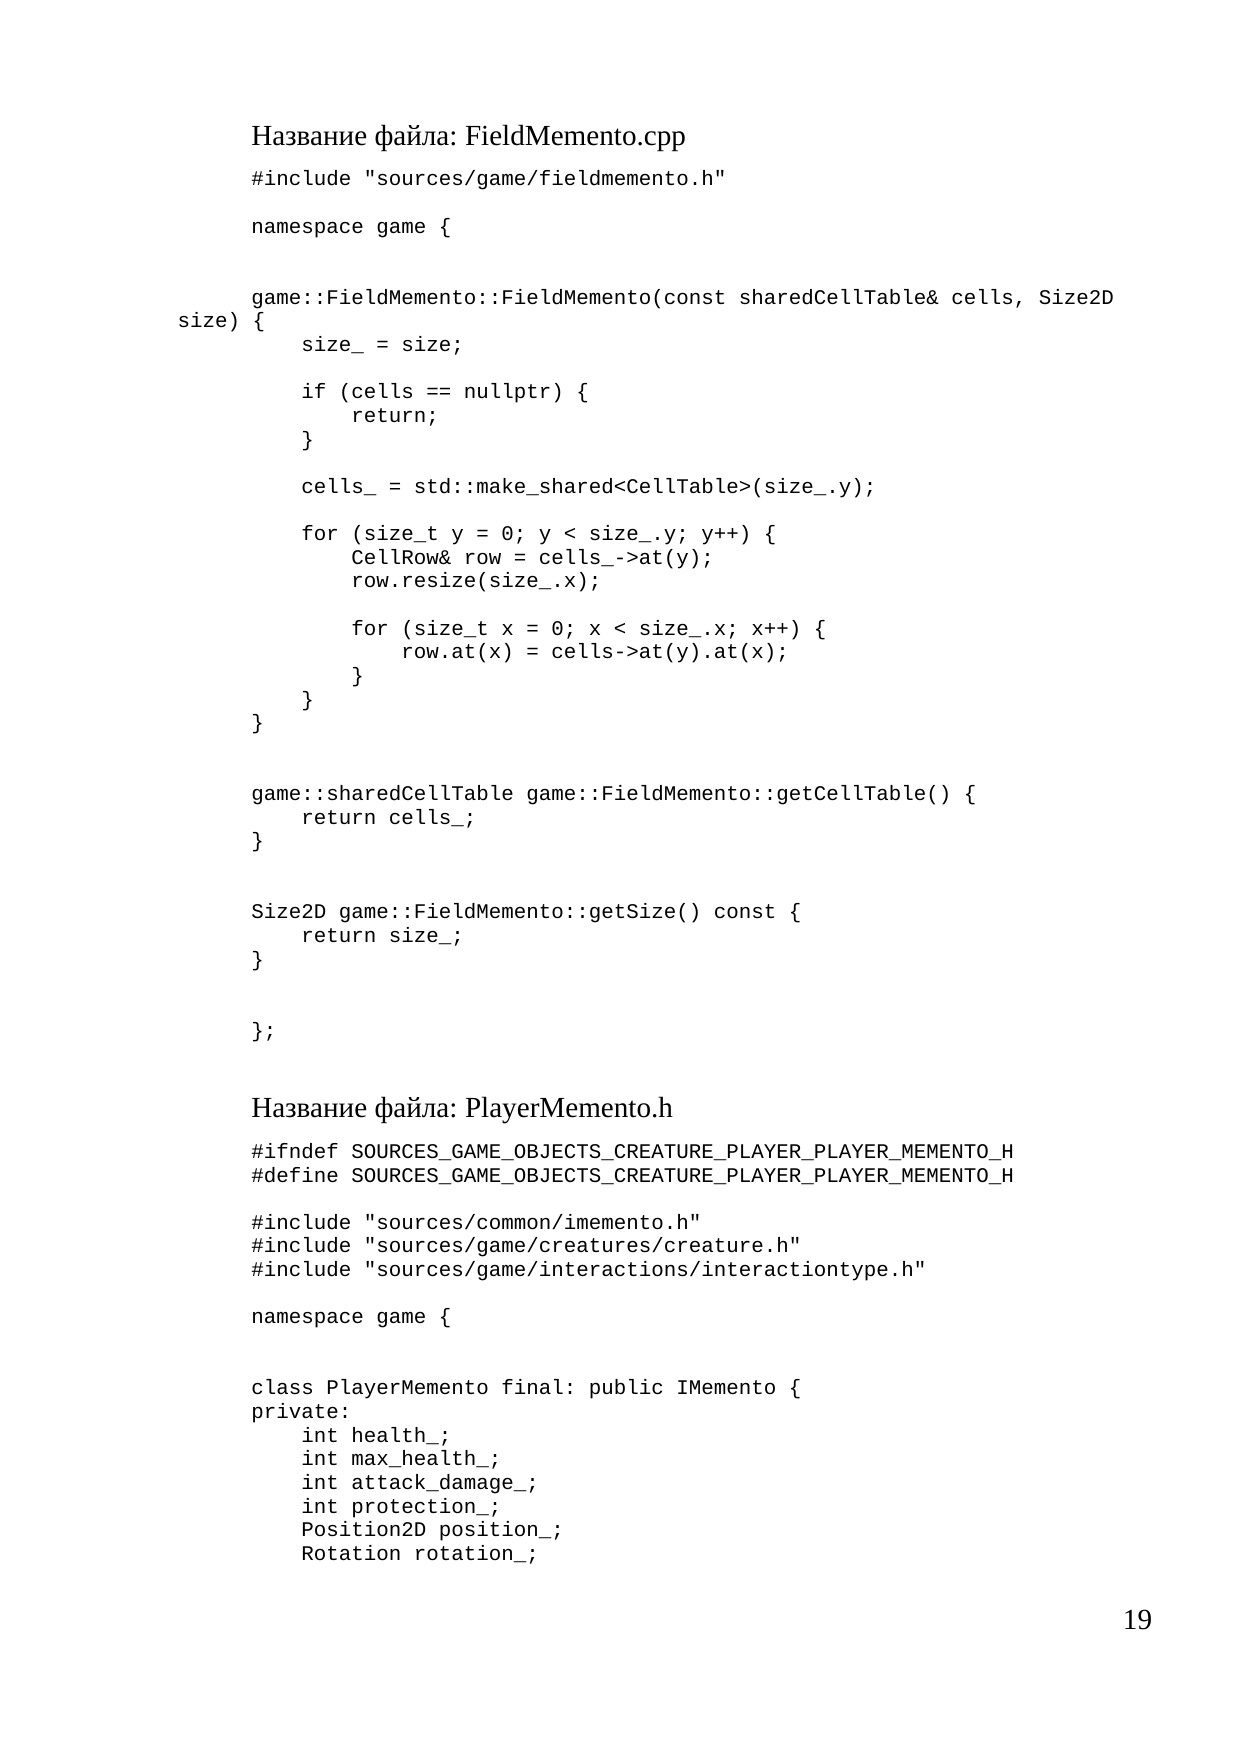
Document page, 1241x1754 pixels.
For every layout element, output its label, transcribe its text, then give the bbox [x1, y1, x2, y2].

text } [177, 831, 1152, 854]
text return size_; [177, 925, 1152, 949]
text class PlayerMemento final: public IMemento { [177, 1377, 1152, 1401]
text } [177, 689, 1152, 712]
text Название файла: PlayerMemento.h [177, 1091, 1152, 1124]
text #define SOURCES_GAME_OBJECTS_CREATURE_PLAYER_PLAYER_MEMENTO_H [177, 1164, 1152, 1188]
text } [177, 428, 1152, 452]
text int attack_damage_; [177, 1472, 1152, 1496]
text return; [177, 405, 1152, 428]
text } [177, 949, 1152, 972]
text for (size_t x = 0; x < size_.x; x++) { [177, 618, 1152, 641]
text } [177, 712, 1152, 736]
text Название файла: FieldMemento.cpp [177, 118, 1152, 152]
text cells_ = std::make_shared<CellTable>(size_.y); [177, 476, 1152, 499]
text row.at(x) = cells->at(y).at(x); [177, 641, 1152, 665]
text game::sharedCellTable game::FieldMemento::getCellTable() { [177, 783, 1152, 807]
text Rotation rotation_; [177, 1543, 1152, 1567]
text #ifndef SOURCES_GAME_OBJECTS_CREATURE_PLAYER_PLAYER_MEMENTO_H [177, 1141, 1152, 1164]
text for (size_t y = 0; y < size_.y; y++) { [177, 523, 1152, 547]
text CellRow& row = cells_->at(y); [177, 547, 1152, 570]
text private: [177, 1401, 1152, 1425]
text #include "sources/game/fieldmemento.h" [177, 168, 1152, 192]
text #include "sources/game/creatures/creature.h" [177, 1236, 1152, 1259]
text size_ = size; [177, 334, 1152, 358]
text Position2D position_; [177, 1519, 1152, 1543]
text game::FieldMemento::FieldMemento(const sharedCellTable& cells, Size2D size) { [177, 287, 1152, 334]
text namespace game { [177, 1306, 1152, 1330]
text }; [177, 1020, 1152, 1043]
text #include "sources/game/interactions/interactiontype.h" [177, 1259, 1152, 1283]
text int health_; [177, 1425, 1152, 1448]
text namespace game { [177, 216, 1152, 239]
text return cells_; [177, 807, 1152, 831]
text if (cells == nullptr) { [177, 381, 1152, 405]
text #include "sources/common/imemento.h" [177, 1212, 1152, 1236]
text int max_health_; [177, 1448, 1152, 1472]
text Size2D game::FieldMemento::getSize() const { [177, 901, 1152, 925]
text row.resize(size_.x); [177, 570, 1152, 594]
text } [177, 665, 1152, 689]
text int protection_; [177, 1496, 1152, 1519]
